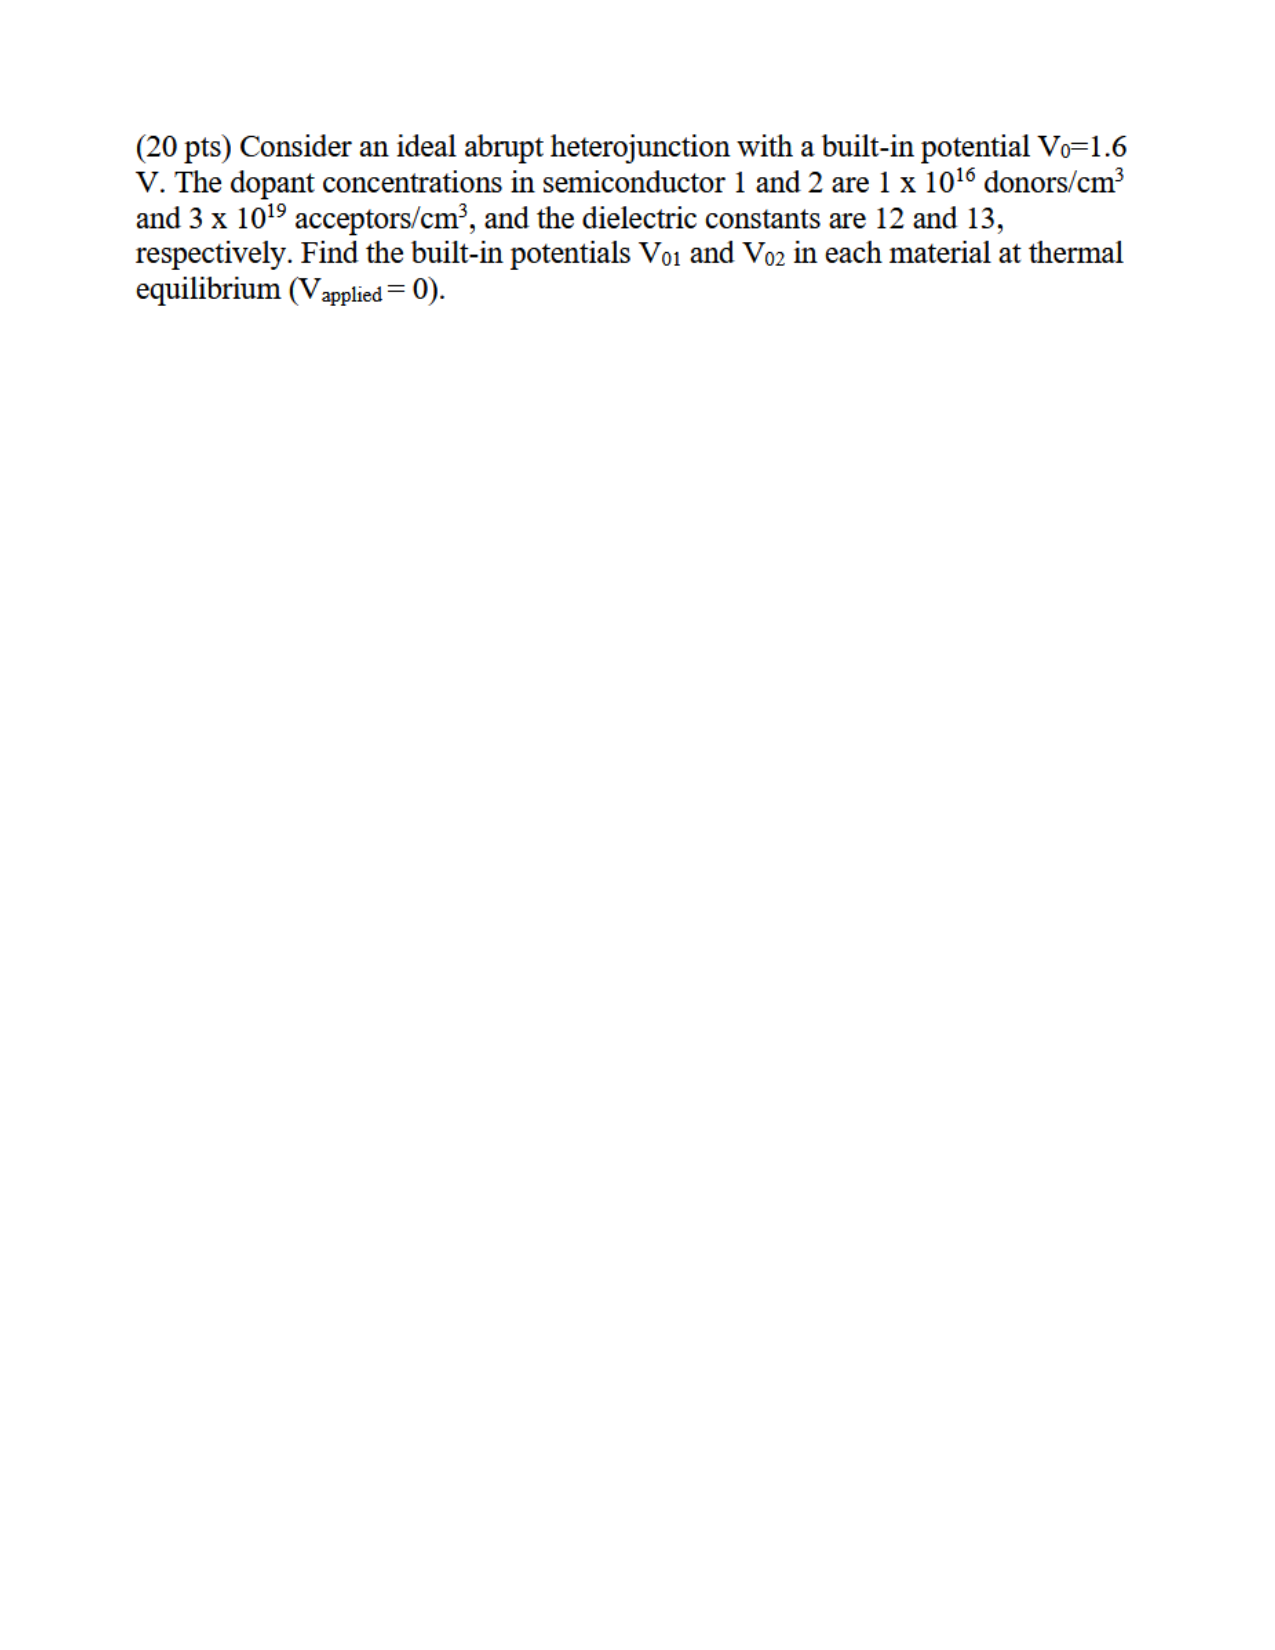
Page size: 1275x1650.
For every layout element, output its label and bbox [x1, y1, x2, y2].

picture [118, 118, 1157, 317]
